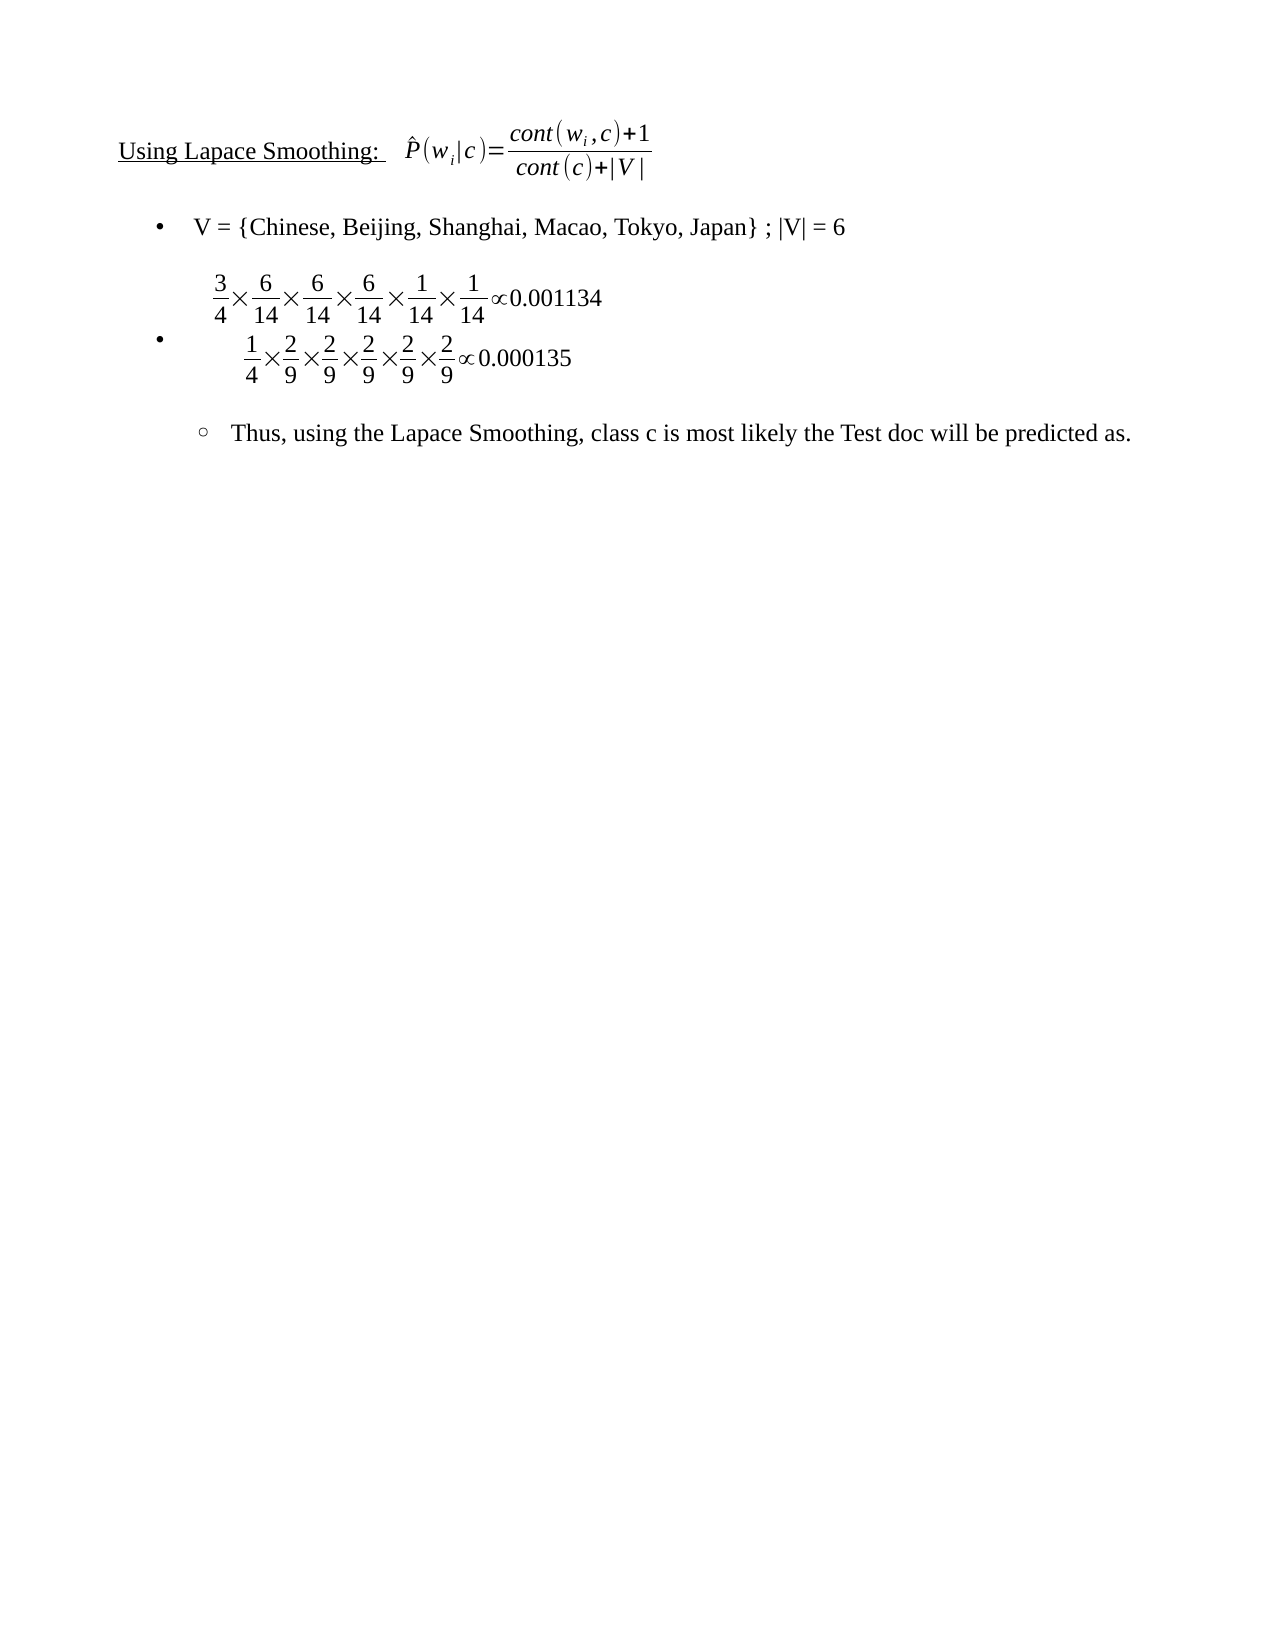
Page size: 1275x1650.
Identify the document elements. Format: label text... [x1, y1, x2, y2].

list Thus, using the Lapace Smoothing, class c is most likely the Test doc will be predicted as. [193, 418, 1157, 447]
list V = {Chinese, Beijing, Shanghai, Macao, Tokyo, Japan} ; |V| = 6 [156, 212, 1157, 241]
text Using Lapace Smoothing: [118, 118, 1157, 184]
